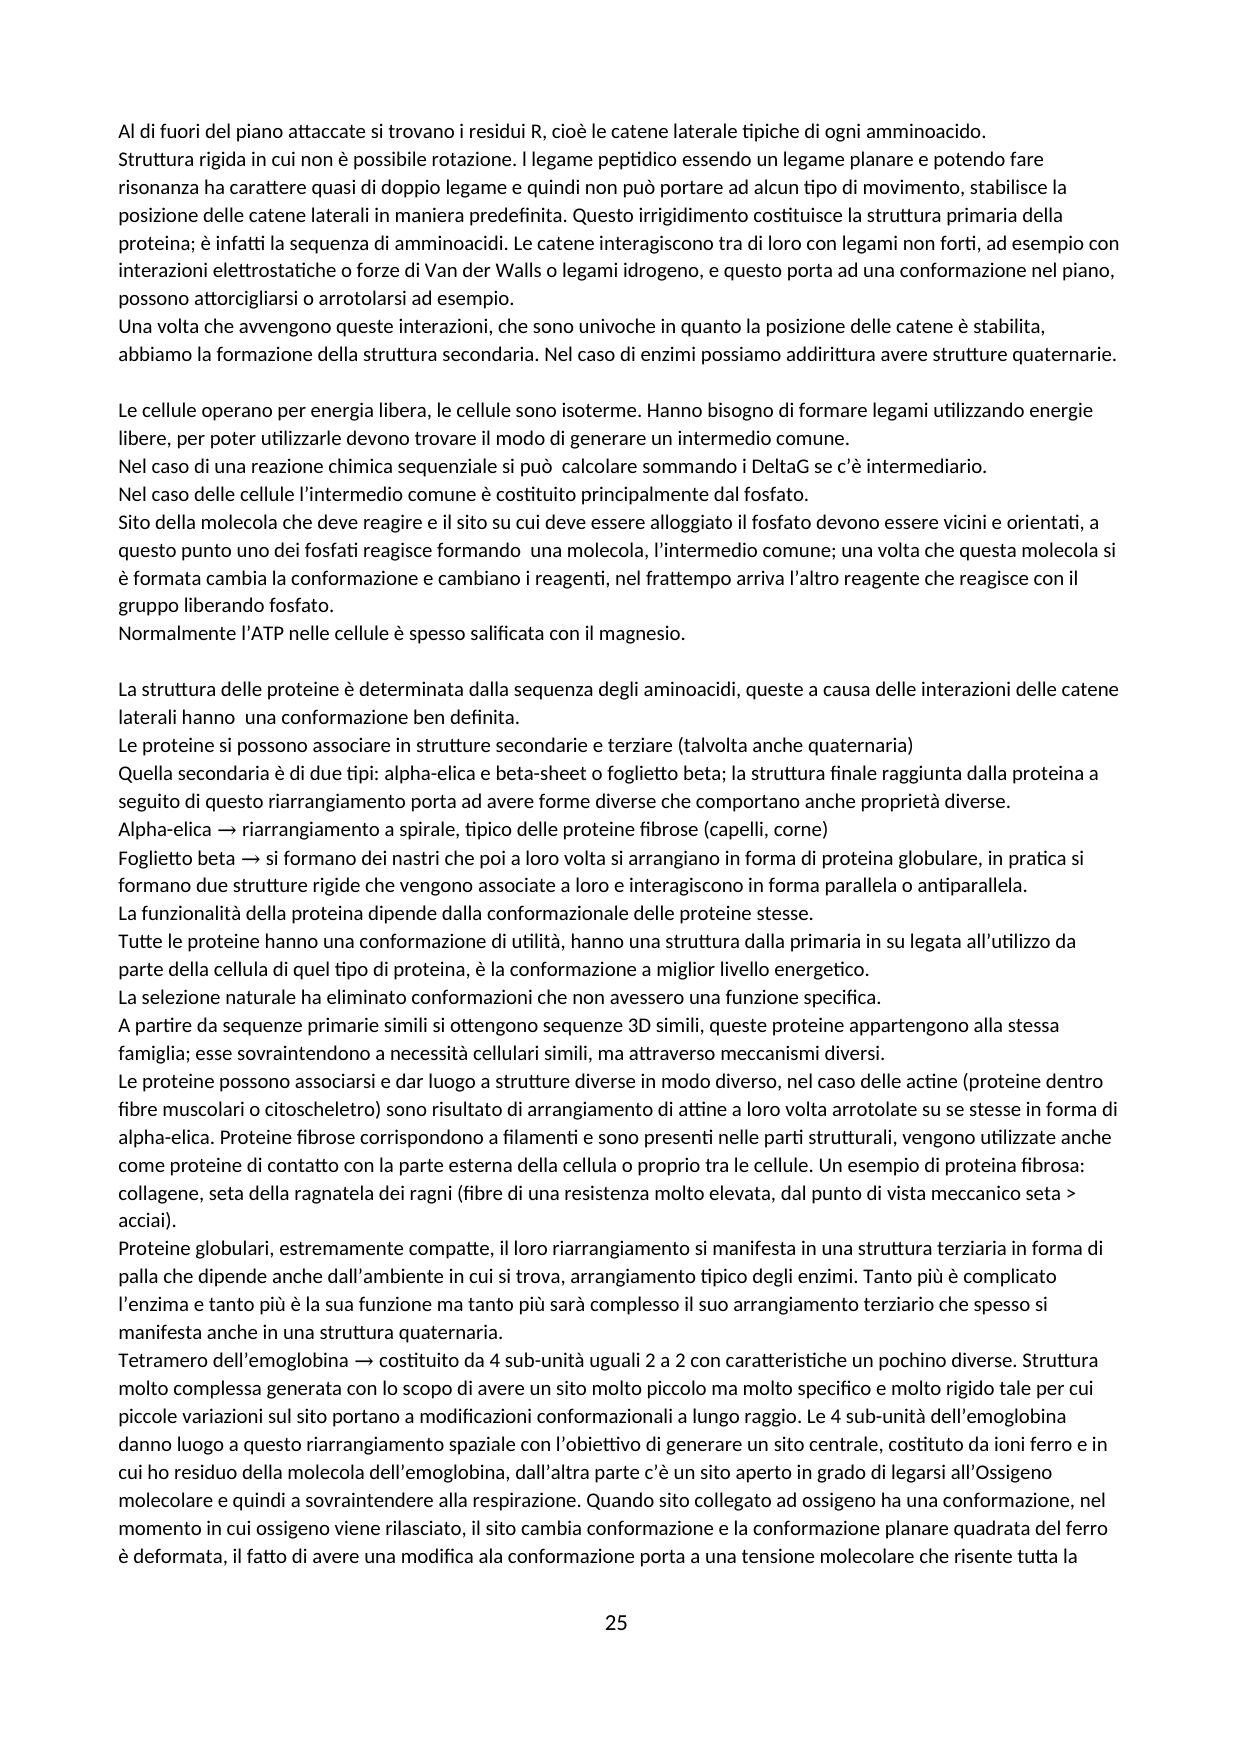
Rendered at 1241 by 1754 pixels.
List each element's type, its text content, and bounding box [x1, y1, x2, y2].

text Al di fuori del piano attaccate si trovano i residui R, cioè le catene laterale tipiche di ogni amminoacido. Struttura rigida in cui non è possibile rotazione. l legame peptidico essendo un legame planare e potendo fare risonanza ha carattere quasi di doppio legame e quindi non può portare ad alcun tipo di movimento, stabilisce la posizione delle catene laterali in maniera predefinita. Questo irrigidimento costituisce la struttura primaria della proteina; è infatti la sequenza di amminoacidi. Le catene interagiscono tra di loro con legami non forti, ad esempio con interazioni elettrostatiche o forze di Van der Walls o legami idrogeno, e questo porta ad una conformazione nel piano, possono attorcigliarsi o arrotolarsi ad esempio. Una volta che avvengono queste interazioni, che sono univoche in quanto la posizione delle catene è stabilita, abbiamo la formazione della struttura secondaria. Nel caso di enzimi possiamo addirittura avere strutture quaternarie. Le cellule operano per energia libera, le cellule sono isoterme. Hanno bisogno di formare legami utilizzando energie libere, per poter utilizzarle devono trovare il modo di generare un intermedio comune. Nel caso di una reazione chimica sequenziale si può calcolare sommando i DeltaG se c’è intermediario. Nel caso delle cellule l’intermedio comune è costituito principalmente dal fosfato. Sito della molecola che deve reagire e il sito su cui deve essere alloggiato il fosfato devono essere vicini e orientati, a questo punto uno dei fosfati reagisce formando una molecola, l’intermedio comune; una volta che questa molecola si è formata cambia la conformazione e cambiano i reagenti, nel frattempo arriva l’altro reagente che reagisce con il gruppo liberando fosfato. Normalmente l’ATP nelle cellule è spesso salificata con il magnesio. La struttura delle proteine è determinata dalla sequenza degli aminoacidi, queste a causa delle interazioni delle catene laterali hanno una conformazione ben definita. Le proteine si possono associare in strutture secondarie e terziare (talvolta anche quaternaria) Quella secondaria è di due tipi: alpha-elica e beta-sheet o foglietto beta; la struttura finale raggiunta dalla proteina a seguito di questo riarrangiamento porta ad avere forme diverse che comportano anche proprietà diverse. Alpha-elica → riarrangiamento a spirale, tipico delle proteine fibrose (capelli, corne) Foglietto beta → si formano dei nastri che poi a loro volta si arrangiano in forma di proteina globulare, in pratica si formano due strutture rigide che vengono associate a loro e interagiscono in forma parallela o antiparallela. La funzionalità della proteina dipende dalla conformazionale delle proteine stesse. Tutte le proteine hanno una conformazione di utilità, hanno una struttura dalla primaria in su legata all’utilizzo da parte della cellula di quel tipo di proteina, è la conformazione a miglior livello energetico. La selezione naturale ha eliminato conformazioni che non avessero una funzione specifica. A partire da sequenze primarie simili si ottengono sequenze 3D simili, queste proteine appartengono alla stessa famiglia; esse sovraintendono a necessità cellulari simili, ma attraverso meccanismi diversi. Le proteine possono associarsi e dar luogo a strutture diverse in modo diverso, nel caso delle actine (proteine dentro fibre muscolari o citoscheletro) sono risultato di arrangiamento di attine a loro volta arrotolate su se stesse in forma di alpha-elica. Proteine fibrose corrispondono a filamenti e sono presenti nelle parti strutturali, vengono utilizzate anche come proteine di contatto con la parte esterna della cellula o proprio tra le cellule. Un esempio di proteina fibrosa: collagene, seta della ragnatela dei ragni (fibre di una resistenza molto elevata, dal punto di vista meccanico seta > acciai). Proteine globulari, estremamente compatte, il loro riarrangiamento si manifesta in una struttura terziaria in forma di palla che dipende anche dall’ambiente in cui si trova, arrangiamento tipico degli enzimi. Tanto più è complicato l’enzima e tanto più è la sua funzione ma tanto più sarà complesso il suo arrangiamento terziario che spesso si manifesta anche in una struttura quaternaria. Tetramero dell’emoglobina → costituito da 4 sub-unità uguali 2 a 2 con caratteristiche un pochino diverse. Struttura molto complessa generata con lo scopo di avere un sito molto piccolo ma molto specifico e molto rigido tale per cui piccole variazioni sul sito portano a modificazioni conformazionali a lungo raggio. Le 4 sub-unità dell’emoglobina danno luogo a questo riarrangiamento spaziale con l’obiettivo di generare un sito centrale, costituto da ioni ferro e in cui ho residuo della molecola dell’emoglobina, dall’altra parte c’è un sito aperto in grado di legarsi all’Ossigeno molecolare e quindi a sovraintendere alla respirazione. Quando sito collegato ad ossigeno ha una conformazione, nel momento in cui ossigeno viene rilasciato, il sito cambia conformazione e la conformazione planare quadrata del ferro è deformata, il fatto di avere una modifica ala conformazione porta a una tensione molecolare che risente tutta la [118, 118, 1122, 1568]
